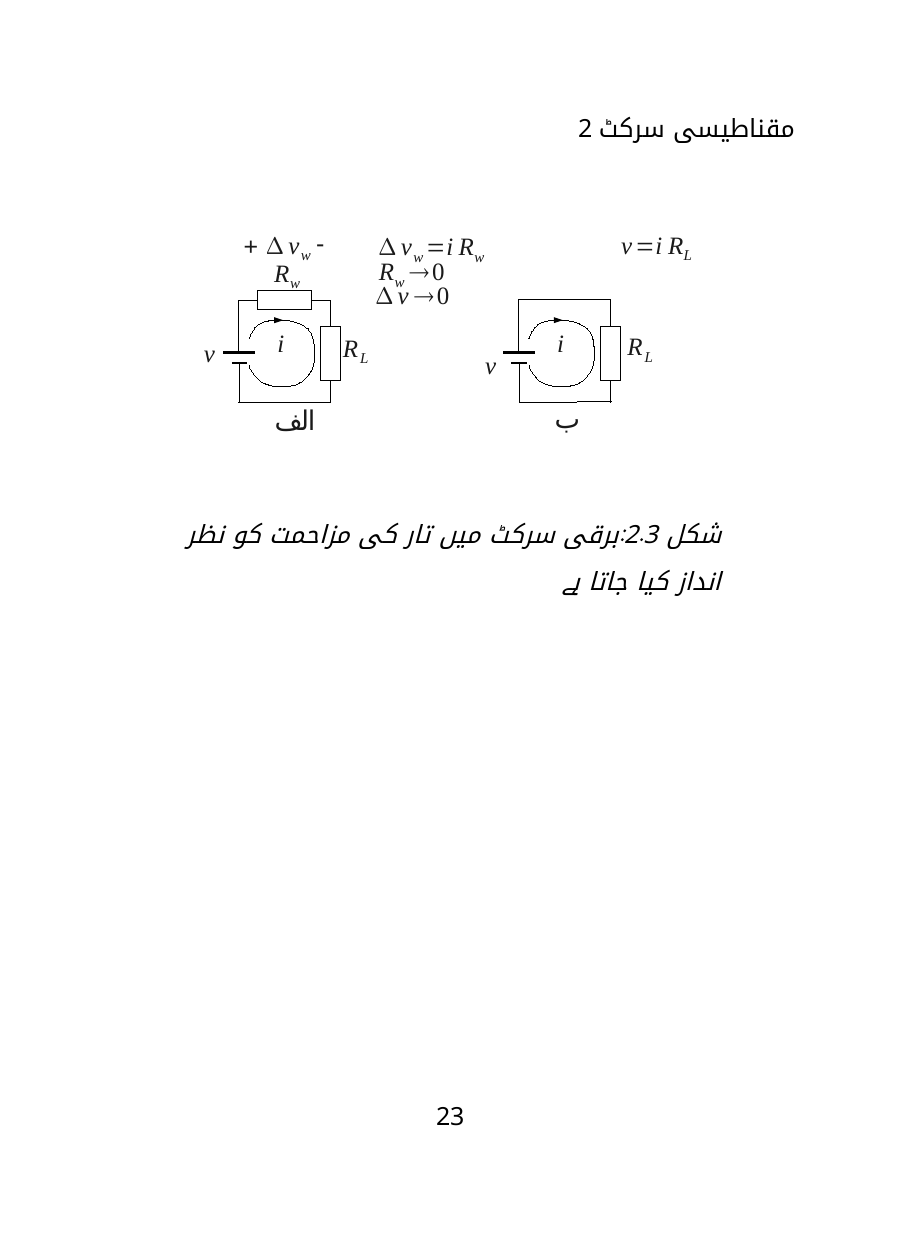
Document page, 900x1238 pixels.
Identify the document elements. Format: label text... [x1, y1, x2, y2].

text شکل 2.3:برقی سرکٹ میں تار کی مزاحمت کو نظر انداز کیا جاتا ہے [179, 195, 721, 606]
